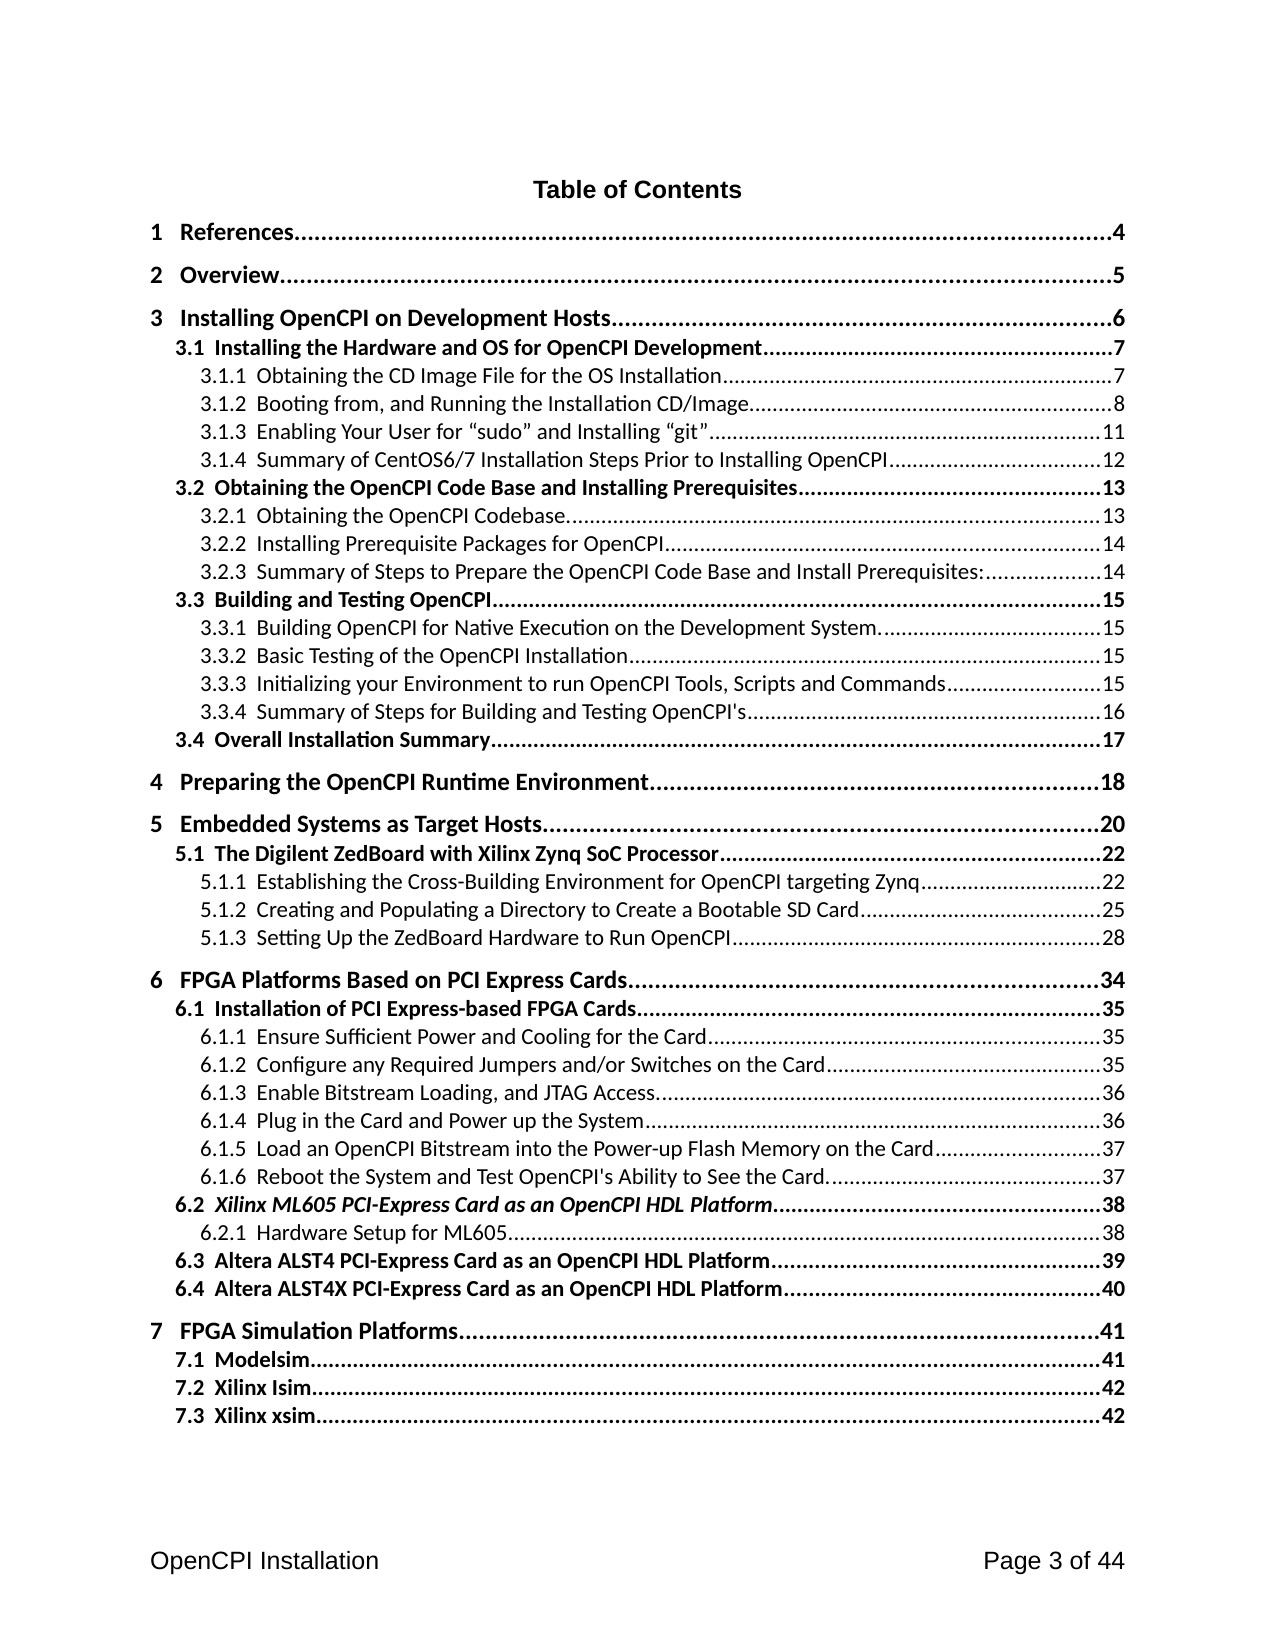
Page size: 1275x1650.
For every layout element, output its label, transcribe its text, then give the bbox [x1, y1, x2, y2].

text 3.2 Obtaining the OpenCPI Code Base and Installing Prerequisites 13 [175, 473, 1125, 501]
text 6.1.1 Ensure Sufficient Power and Cooling for the Card 35 [200, 1022, 1125, 1050]
text 3.1.1 Obtaining the CD Image File for the OS Installation 7 [200, 361, 1125, 389]
text 6.1.2 Configure any Required Jumpers and/or Switches on the Card 35 [200, 1050, 1125, 1078]
text 3.3.3 Initializing your Environment to run OpenCPI Tools, Scripts and Commands 15 [200, 669, 1125, 697]
text 6.1.4 Plug in the Card and Power up the System 36 [200, 1106, 1125, 1134]
text 6.1.6 Reboot the System and Test OpenCPI's Ability to See the Card. 37 [200, 1162, 1125, 1190]
subtitle Table of Contents [150, 175, 1125, 204]
text 5.1.1 Establishing the Cross-Building Environment for OpenCPI targeting Zynq 22 [200, 867, 1125, 895]
text 6 FPGA Platforms Based on PCI Express Cards 34 [150, 964, 1125, 994]
text 4 Preparing the OpenCPI Runtime Environment 18 [150, 766, 1125, 796]
text 3.1.3 Enabling Your User for “sudo” and Installing “git” 11 [200, 417, 1125, 445]
text 3.3.1 Building OpenCPI for Native Execution on the Development System. 15 [200, 613, 1125, 641]
text 3.3.2 Basic Testing of the OpenCPI Installation 15 [200, 641, 1125, 669]
text 3.2.1 Obtaining the OpenCPI Codebase. 13 [200, 501, 1125, 529]
text 3.3.4 Summary of Steps for Building and Testing OpenCPI's 16 [200, 697, 1125, 725]
text 3 Installing OpenCPI on Development Hosts 6 [150, 302, 1125, 333]
text 7.2 Xilinx Isim 42 [175, 1373, 1125, 1402]
text 6.1.3 Enable Bitstream Loading, and JTAG Access. 36 [200, 1078, 1125, 1106]
text 7 FPGA Simulation Platforms 41 [150, 1315, 1125, 1346]
text 3.1 Installing the Hardware and OS for OpenCPI Development 7 [175, 333, 1125, 361]
text 6.3 Altera ALST4 PCI-Express Card as an OpenCPI HDL Platform 39 [175, 1246, 1125, 1274]
text 5.1.2 Creating and Populating a Directory to Create a Bootable SD Card 25 [200, 895, 1125, 923]
text 2 Overview 5 [150, 259, 1125, 290]
text 3.1.2 Booting from, and Running the Installation CD/Image 8 [200, 389, 1125, 417]
text 6.2.1 Hardware Setup for ML605 38 [200, 1218, 1125, 1246]
text 3.2.3 Summary of Steps to Prepare the OpenCPI Code Base and Install Prerequisites: 14 [200, 557, 1125, 585]
text 3.4 Overall Installation Summary 17 [175, 725, 1125, 753]
text 6.1.5 Load an OpenCPI Bitstream into the Power-up Flash Memory on the Card 37 [200, 1134, 1125, 1162]
text 5 Embedded Systems as Target Hosts 20 [150, 809, 1125, 839]
text 1 References 4 [150, 216, 1125, 247]
text 3.1.4 Summary of CentOS6/7 Installation Steps Prior to Installing OpenCPI 12 [200, 445, 1125, 473]
text 6.2 Xilinx ML605 PCI-Express Card as an OpenCPI HDL Platform 38 [175, 1190, 1125, 1218]
text 3.3 Building and Testing OpenCPI 15 [175, 585, 1125, 613]
text 7.3 Xilinx xsim 42 [175, 1402, 1125, 1429]
text 7.1 Modelsim 41 [175, 1346, 1125, 1373]
text 6.4 Altera ALST4X PCI-Express Card as an OpenCPI HDL Platform 40 [175, 1274, 1125, 1302]
text 5.1.3 Setting Up the ZedBoard Hardware to Run OpenCPI 28 [200, 923, 1125, 951]
text 3.2.2 Installing Prerequisite Packages for OpenCPI 14 [200, 529, 1125, 557]
text 6.1 Installation of PCI Express-based FPGA Cards 35 [175, 994, 1125, 1022]
text 5.1 The Digilent ZedBoard with Xilinx Zynq SoC Processor 22 [175, 839, 1125, 867]
